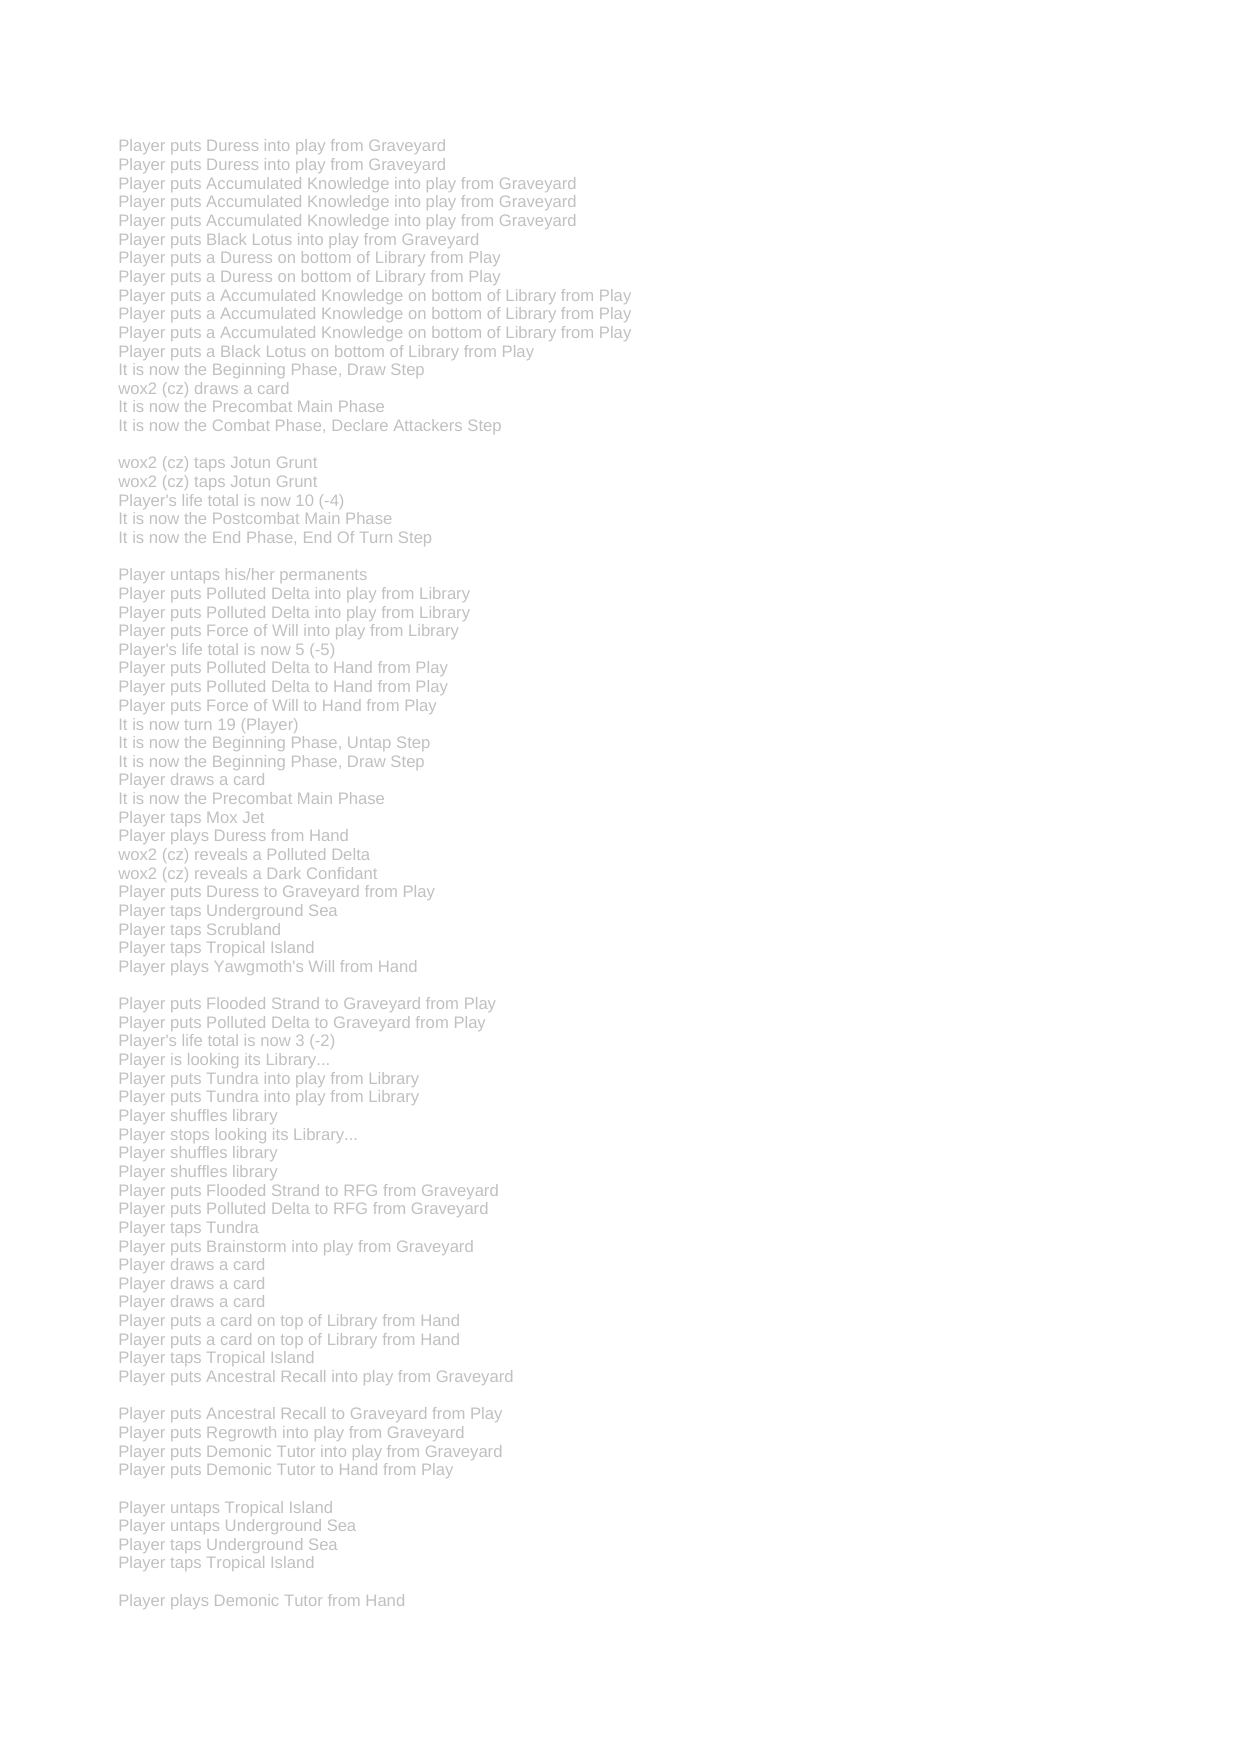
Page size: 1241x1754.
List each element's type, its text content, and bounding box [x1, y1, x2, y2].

text It is now the Precombat Main Phase [118, 398, 1122, 416]
text Player taps Tropical Island [118, 1349, 1122, 1367]
text <wox2 (cz)> Ok [118, 1386, 1122, 1405]
text Player puts a Accumulated Knowledge on bottom of Library from Play [118, 286, 1122, 304]
text Player draws a card [118, 771, 1122, 789]
text Player draws a card [118, 1256, 1122, 1274]
text Player puts Demonic Tutor into play from Graveyard [118, 1442, 1122, 1461]
text It is now the Beginning Phase, Draw Step [118, 361, 1122, 379]
text <wox2 (cz)> Ok [118, 976, 1122, 994]
text Player draws a card [118, 1293, 1122, 1311]
text Player puts Tundra into play from Library [118, 1069, 1122, 1088]
text Player puts Brainstorm into play from Graveyard [118, 1237, 1122, 1256]
text Player puts Accumulated Knowledge into play from Graveyard [118, 211, 1122, 230]
text Player plays Demonic Tutor from Hand [118, 1591, 1122, 1610]
text wox2 (cz) draws a card [118, 379, 1122, 398]
text It is now the Postcombat Main Phase [118, 510, 1122, 528]
text Player puts Force of Will into play from Library [118, 622, 1122, 640]
text Player puts a Accumulated Knowledge on bottom of Library from Play [118, 304, 1122, 323]
text Player puts Ancestral Recall to Graveyard from Play [118, 1405, 1122, 1423]
text Player untaps his/her permanents [118, 566, 1122, 584]
text Player puts a card on top of Library from Hand [118, 1311, 1122, 1330]
text Player puts Polluted Delta into play from Library [118, 603, 1122, 622]
text Player puts a Duress on bottom of Library from Play [118, 267, 1122, 286]
text <wox2 (cz)> Duress, Duress, Knowledge, Knowledge, Knowledge,Black Lotus [118, 118, 1122, 137]
text Player puts Regrowth into play from Graveyard [118, 1423, 1122, 1442]
text Player puts Polluted Delta to Hand from Play [118, 659, 1122, 677]
text Player's life total is now 5 (-5) [118, 640, 1122, 659]
text Player puts a Duress on bottom of Library from Play [118, 249, 1122, 267]
text It is now turn 19 (Player) [118, 715, 1122, 733]
text Player puts Flooded Strand to RFG from Graveyard [118, 1181, 1122, 1199]
text Player untaps Underground Sea [118, 1517, 1122, 1535]
text Player puts Black Lotus into play from Graveyard [118, 230, 1122, 249]
text <wox2 (cz)> Thinking [118, 435, 1122, 454]
text Player's life total is now 3 (-2) [118, 1032, 1122, 1050]
text wox2 (cz) reveals a Polluted Delta [118, 845, 1122, 864]
text Player taps Underground Sea [118, 901, 1122, 920]
text It is now the End Phase, End Of Turn Step [118, 528, 1122, 547]
text Player puts Duress into play from Graveyard [118, 155, 1122, 174]
text It is now the Beginning Phase, Draw Step [118, 752, 1122, 771]
text It is now the Precombat Main Phase [118, 789, 1122, 808]
text Player puts Force of Will to Hand from Play [118, 696, 1122, 715]
text Player puts Flooded Strand to Graveyard from Play [118, 994, 1122, 1013]
text <wox2 (cz)> End my turn [118, 547, 1122, 566]
text <wox2 (cz)> what do you play? [118, 1479, 1122, 1498]
text Player is looking its Library... [118, 1050, 1122, 1069]
text <wox2 (cz)> Thinking [118, 1572, 1122, 1591]
text Player puts a card on top of Library from Hand [118, 1330, 1122, 1349]
text Player untaps Tropical Island [118, 1498, 1122, 1517]
text Player puts Duress into play from Graveyard [118, 137, 1122, 155]
text Player puts Accumulated Knowledge into play from Graveyard [118, 174, 1122, 193]
text Player puts a Accumulated Knowledge on bottom of Library from Play [118, 323, 1122, 342]
text Player shuffles library [118, 1144, 1122, 1162]
text Player taps Tropical Island [118, 1554, 1122, 1572]
text Player puts Ancestral Recall into play from Graveyard [118, 1367, 1122, 1386]
text Player plays Yawgmoth's Will from Hand [118, 957, 1122, 976]
text Player shuffles library [118, 1162, 1122, 1181]
text wox2 (cz) taps Jotun Grunt [118, 454, 1122, 472]
text Player taps Tropical Island [118, 938, 1122, 957]
text Player shuffles library [118, 1106, 1122, 1125]
text wox2 (cz) taps Jotun Grunt [118, 472, 1122, 491]
text Player puts Polluted Delta to Hand from Play [118, 677, 1122, 696]
text Player puts Duress to Graveyard from Play [118, 883, 1122, 901]
text Player stops looking its Library... [118, 1125, 1122, 1144]
text Player draws a card [118, 1274, 1122, 1293]
text Player puts Polluted Delta to RFG from Graveyard [118, 1199, 1122, 1218]
text Player puts Demonic Tutor to Hand from Play [118, 1461, 1122, 1479]
text Player taps Scrubland [118, 920, 1122, 938]
text Player puts Polluted Delta to Graveyard from Play [118, 1013, 1122, 1032]
text Player taps Mox Jet [118, 808, 1122, 827]
text Player taps Tundra [118, 1218, 1122, 1237]
text <wox2 (cz)> Thinking [118, 1610, 1122, 1628]
text Player puts Polluted Delta into play from Library [118, 584, 1122, 603]
text Player taps Underground Sea [118, 1535, 1122, 1554]
text Player's life total is now 10 (-4) [118, 491, 1122, 510]
text It is now the Combat Phase, Declare Attackers Step [118, 416, 1122, 435]
text Player plays Duress from Hand [118, 827, 1122, 845]
text wox2 (cz) reveals a Dark Confidant [118, 864, 1122, 883]
text It is now the Beginning Phase, Untap Step [118, 733, 1122, 752]
text Player puts a Black Lotus on bottom of Library from Play [118, 342, 1122, 361]
text Player puts Accumulated Knowledge into play from Graveyard [118, 193, 1122, 211]
text Player puts Tundra into play from Library [118, 1088, 1122, 1106]
